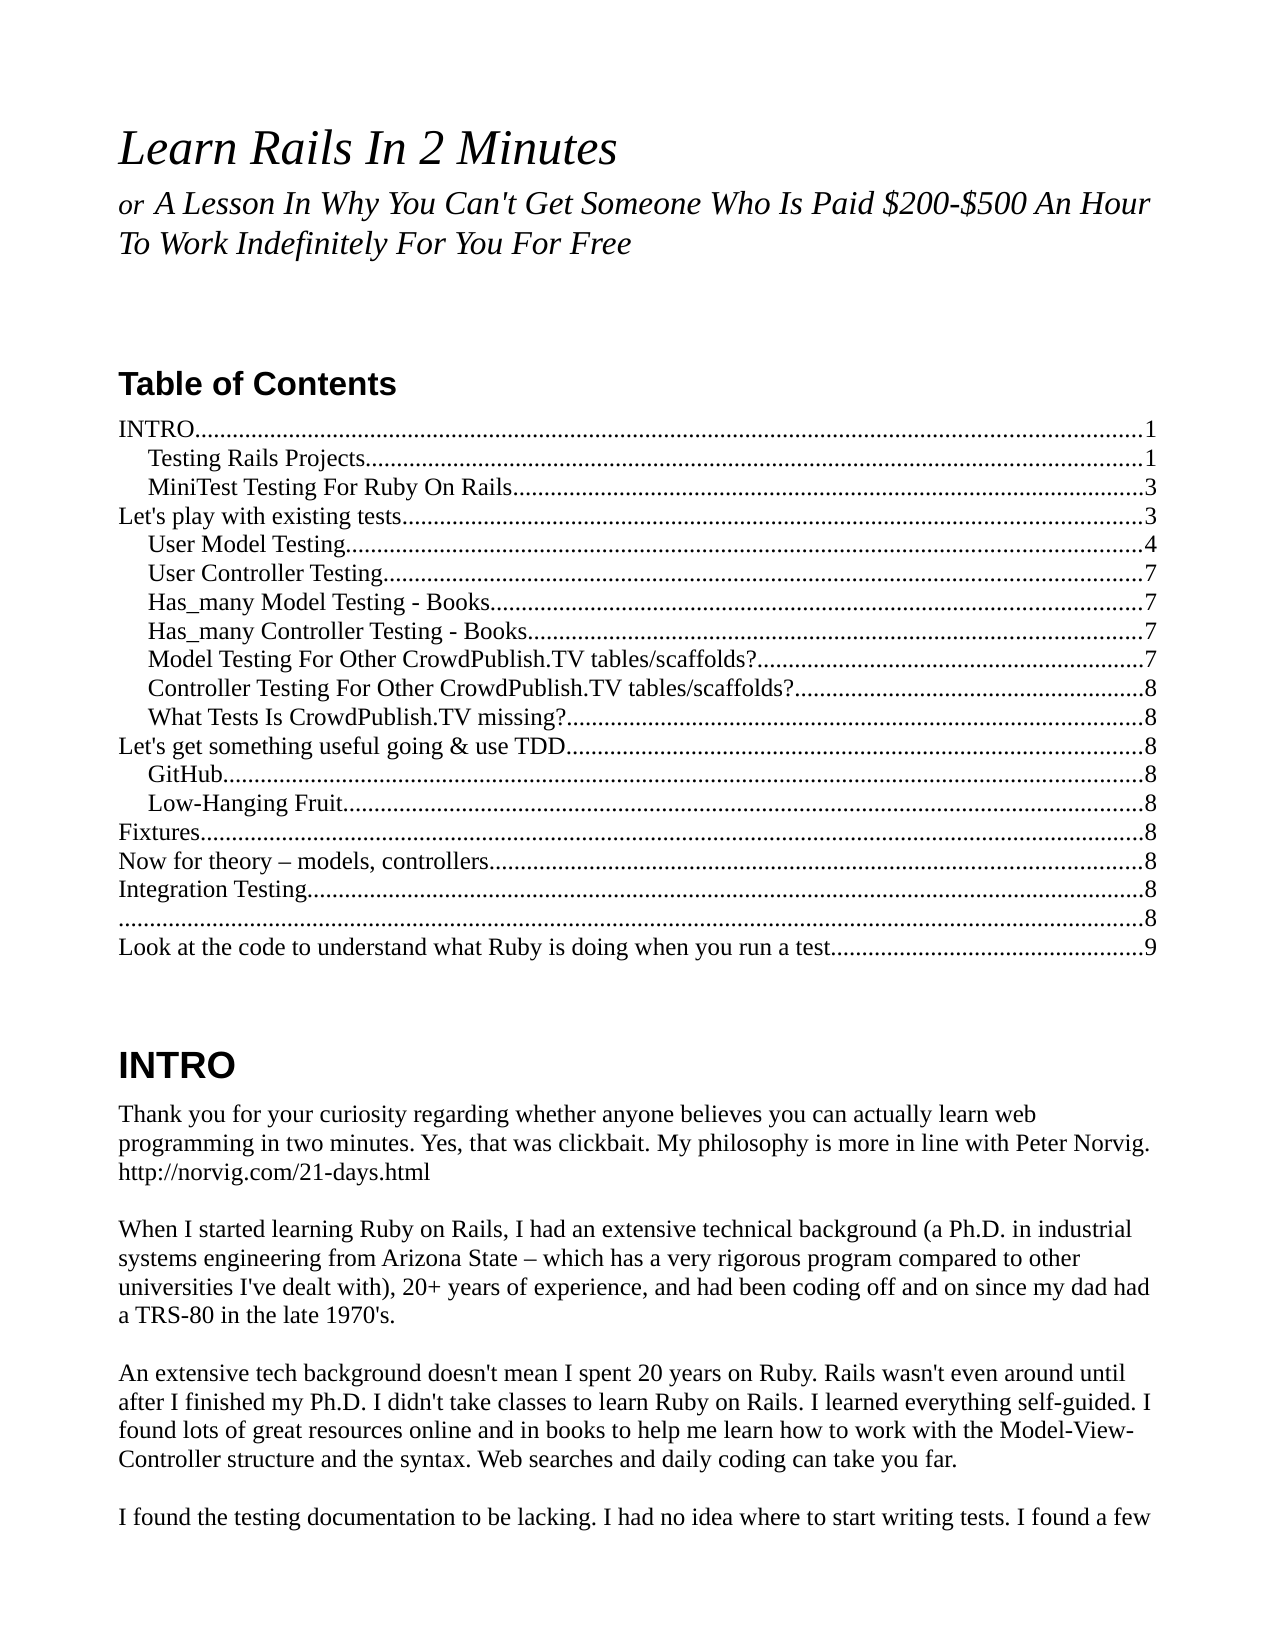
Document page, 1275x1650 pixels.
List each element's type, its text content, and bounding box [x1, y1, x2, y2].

text Fixtures 8 [118, 817, 1157, 846]
text 8 [118, 903, 1157, 932]
text Model Testing For Other CrowdPublish.TV tables/scaffolds? 7 [148, 644, 1157, 673]
text Has_many Model Testing - Books 7 [148, 587, 1157, 616]
subtitle Table of Contents [118, 363, 1157, 402]
text Now for theory – models, controllers 8 [118, 846, 1157, 874]
text MiniTest Testing For Ruby On Rails 3 [148, 472, 1157, 501]
text Low-Hanging Fruit 8 [148, 788, 1157, 817]
text INTRO 1 [118, 414, 1157, 443]
text What Tests Is CrowdPublish.TV missing? 8 [148, 702, 1157, 731]
text User Model Testing 4 [148, 529, 1157, 558]
text Controller Testing For Other CrowdPublish.TV tables/scaffolds? 8 [148, 673, 1157, 702]
text Let's play with existing tests 3 [118, 501, 1157, 529]
text Look at the code to understand what Ruby is doing when you run a test 9 [118, 932, 1157, 961]
text Has_many Controller Testing - Books 7 [148, 616, 1157, 644]
text When I started learning Ruby on Rails, I had an extensive technical background (a Ph.D. in industrial systems engineering from Arizona State – which has a very rigorous program compared to other universities I've dealt with), 20+ years of experience, and had been coding off and on since my dad had a TRS-80 in the late 1970's. [118, 1214, 1157, 1329]
text Testing Rails Projects 1 [148, 443, 1157, 472]
text I found the testing documentation to be lacking. I had no idea where to start writing tests. I found a few [118, 1502, 1157, 1531]
text User Controller Testing 7 [148, 558, 1157, 587]
text or A Lesson In Why You Can't Get Someone Who Is Paid $200-$500 An Hour To Work Indefinitely For You For Free [118, 176, 1157, 262]
text Thank you for your curiosity regarding whether anyone believes you can actually learn web programming in two minutes. Yes, that was clickbait. My philosophy is more in line with Peter Norvig. http://norvig.com/21-days.html [118, 1099, 1157, 1186]
text Integration Testing 8 [118, 874, 1157, 903]
text Learn Rails In 2 Minutes [118, 118, 1157, 176]
text An extensive tech background doesn't mean I spent 20 years on Ruby. Rails wasn't even around until after I finished my Ph.D. I didn't take classes to learn Ruby on Rails. I learned everything self-guided. I found lots of great resources online and in books to help me learn how to work with the Model-View-Controller structure and the syntax. Web searches and daily coding can take you far. [118, 1358, 1157, 1473]
text Let's get something useful going & use TDD 8 [118, 731, 1157, 759]
text GitHub 8 [148, 759, 1157, 788]
subtitle INTRO [118, 1043, 1157, 1087]
